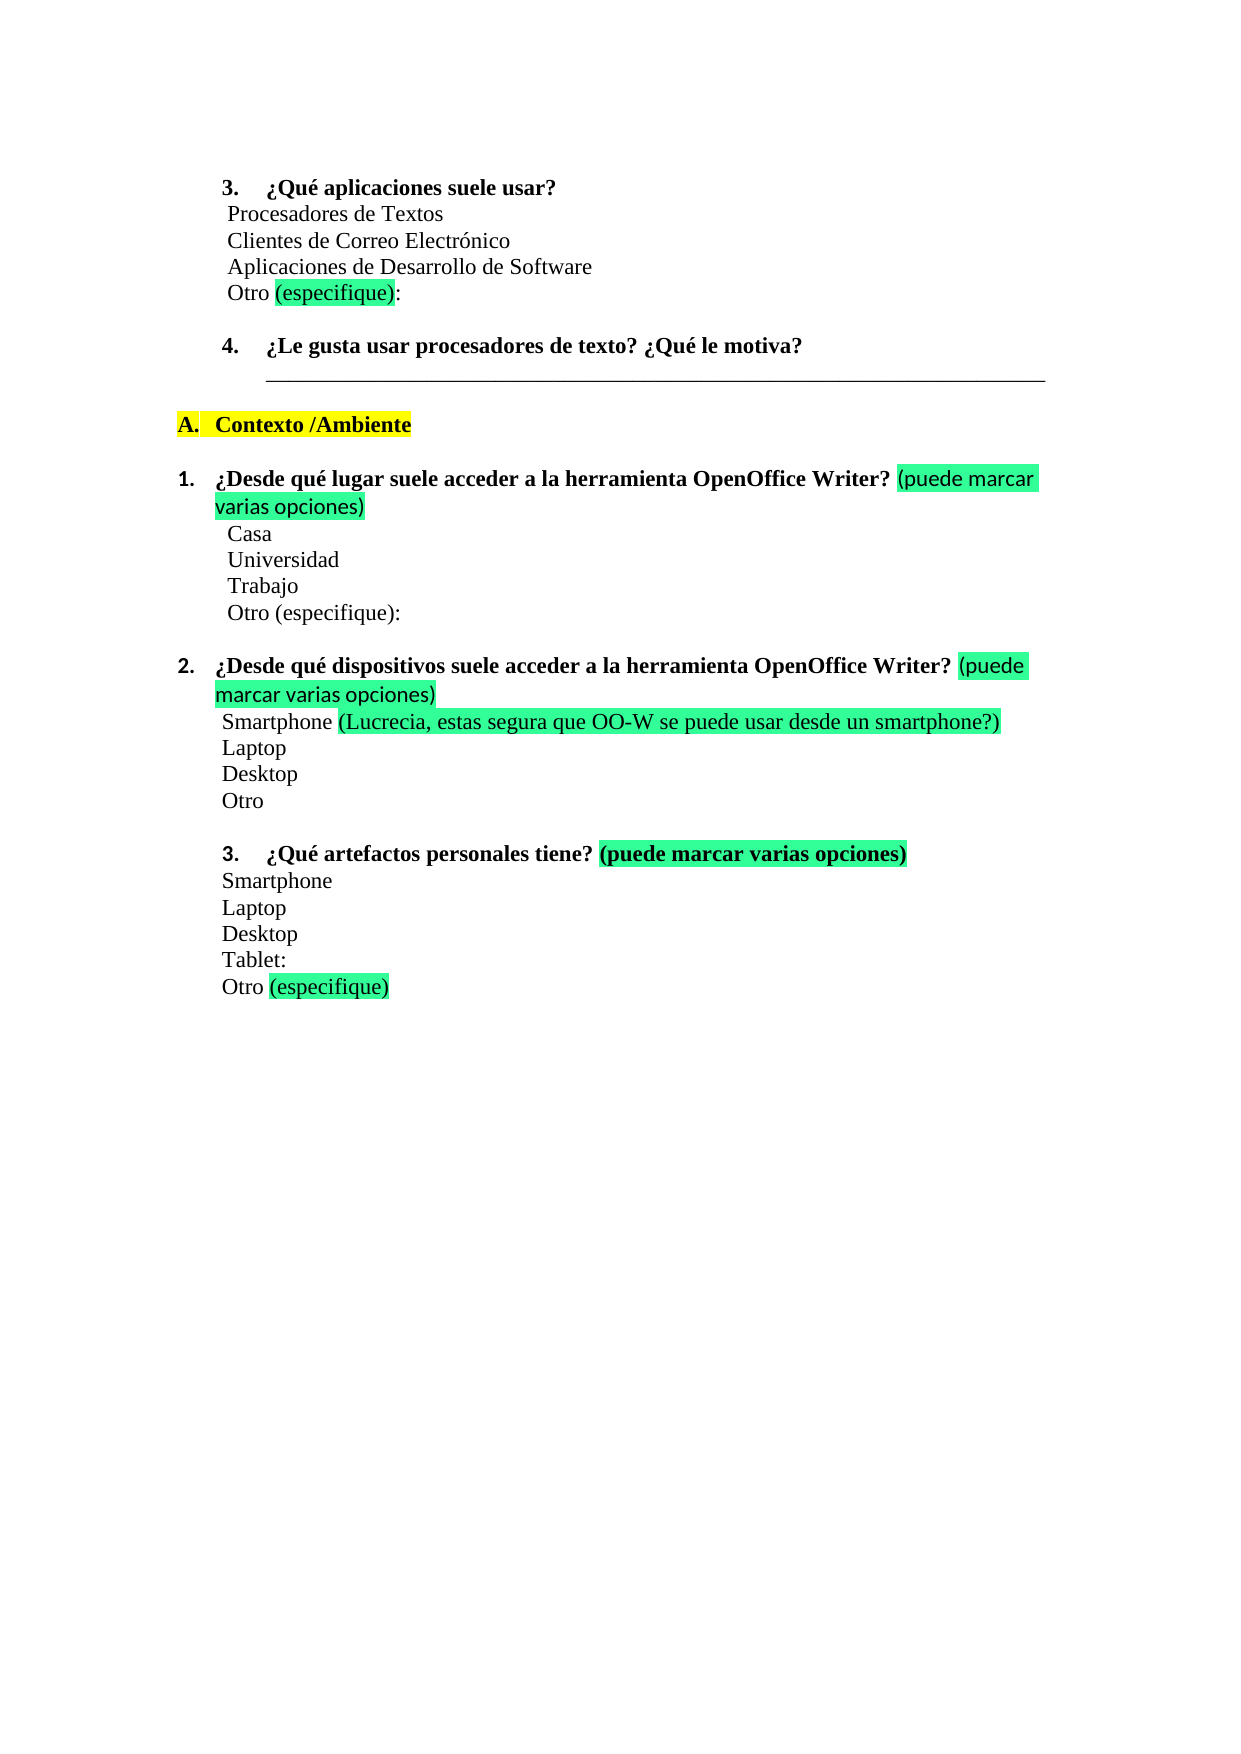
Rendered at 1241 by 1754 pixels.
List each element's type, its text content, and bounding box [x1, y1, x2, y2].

text Laptop [222, 734, 1063, 760]
text Procesadores de Textos [222, 200, 1063, 227]
list ¿Le gusta usar procesadores de texto? ¿Qué le motiva? [222, 332, 1063, 358]
list ¿Qué aplicaciones suele usar? [222, 174, 1063, 200]
text Tablet: [222, 947, 1063, 973]
text Laptop [222, 894, 1063, 920]
text Casa [222, 520, 1063, 546]
text Clientes de Correo Electrónico [222, 227, 1063, 253]
text Desktop [222, 920, 1063, 947]
text Universidad [222, 546, 1063, 573]
text Smartphone [222, 867, 1063, 894]
list ____________________________________________________________________ [266, 358, 1063, 385]
text Smartphone (Lucrecia, estas segura que OO-W se puede usar desde un smartphone?) [222, 708, 1063, 734]
text Aplicaciones de Desarrollo de Software [222, 253, 1063, 279]
text Trabajo [222, 573, 1063, 599]
list Contexto /Ambiente [177, 411, 1063, 437]
text Otro (especifique) [222, 973, 1063, 999]
text Otro (especifique): [222, 599, 1063, 625]
list ¿Desde qué lugar suele acceder a la herramienta OpenOffice Writer? (puede marcar varias opciones) [177, 464, 1063, 520]
list ¿Qué artefactos personales tiene? (puede marcar varias opciones) [222, 839, 1063, 867]
text Otro [222, 787, 1063, 813]
text Desktop [222, 760, 1063, 787]
list ¿Desde qué dispositivos suele acceder a la herramienta OpenOffice Writer? (puede marcar varias opciones) [177, 652, 1063, 708]
text Otro (especifique): [222, 279, 1063, 306]
